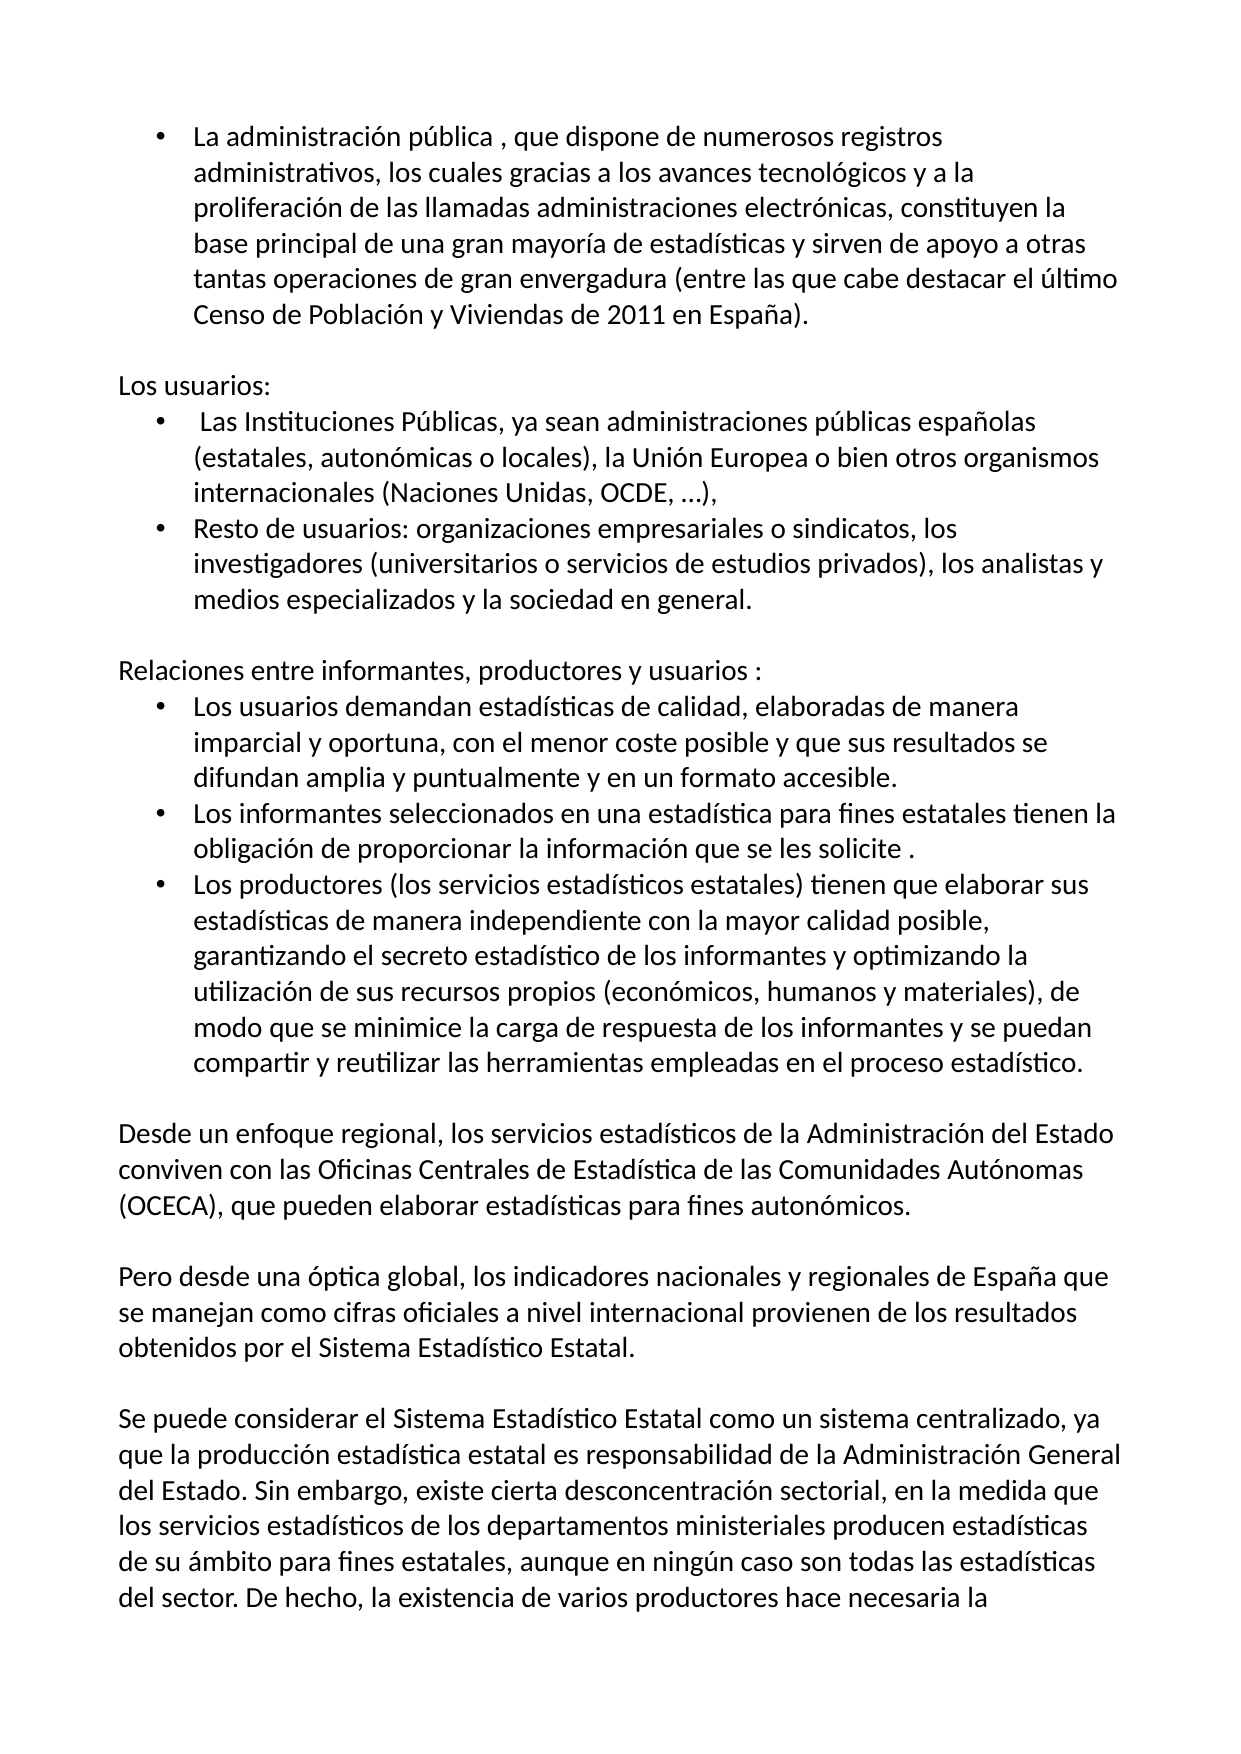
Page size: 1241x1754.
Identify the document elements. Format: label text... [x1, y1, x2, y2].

list La administración pública , que dispone de numerosos registros administrativos, los cuales gracias a los avances tecnológicos y a la proliferación de las llamadas administraciones electrónicas, constituyen la base principal de una gran mayoría de estadísticas y sirven de apoyo a otras tantas operaciones de gran envergadura (entre las que cabe destacar el último Censo de Población y Viviendas de 2011 en España). [156, 118, 1122, 332]
list Los usuarios demandan estadísticas de calidad, elaboradas de manera imparcial y oportuna, con el menor coste posible y que sus resultados se difundan amplia y puntualmente y en un formato accesible. [156, 688, 1122, 795]
text Desde un enfoque regional, los servicios estadísticos de la Administración del Estado conviven con las Oficinas Centrales de Estadística de las Comunidades Autónomas (OCECA), que pueden elaborar estadísticas para fines autonómicos. [118, 1116, 1122, 1222]
list Los informantes seleccionados en una estadística para fines estatales tienen la obligación de proporcionar la información que se les solicite . [156, 795, 1122, 866]
text Pero desde una óptica global, los indicadores nacionales y regionales de España que se manejan como cifras oficiales a nivel internacional provienen de los resultados obtenidos por el Sistema Estadístico Estatal. [118, 1258, 1122, 1365]
text Se puede considerar el Sistema Estadístico Estatal como un sistema centralizado, ya que la producción estadística estatal es responsabilidad de la Administración General del Estado. Sin embargo, existe cierta desconcentración sectorial, en la medida que los servicios estadísticos de los departamentos ministeriales producen estadísticas de su ámbito para fines estatales, aunque en ningún caso son todas las estadísticas del sector. De hecho, la existencia de varios productores hace necesaria la [118, 1401, 1122, 1614]
list Los productores (los servicios estadísticos estatales) tienen que elaborar sus estadísticas de manera independiente con la mayor calidad posible, garantizando el secreto estadístico de los informantes y optimizando la utilización de sus recursos propios (económicos, humanos y materiales), de modo que se minimice la carga de respuesta de los informantes y se puedan compartir y reutilizar las herramientas empleadas en el proceso estadístico. [156, 866, 1122, 1080]
text Relaciones entre informantes, productores y usuarios : [118, 652, 1122, 688]
list Resto de usuarios: organizaciones empresariales o sindicatos, los investigadores (universitarios o servicios de estudios privados), los analistas y medios especializados y la sociedad en general. [156, 510, 1122, 617]
list Las Instituciones Públicas, ya sean administraciones públicas españolas (estatales, autonómicas o locales), la Unión Europea o bien otros organismos internacionales (Naciones Unidas, OCDE, …), [156, 403, 1122, 510]
text Los usuarios: [118, 367, 1122, 403]
